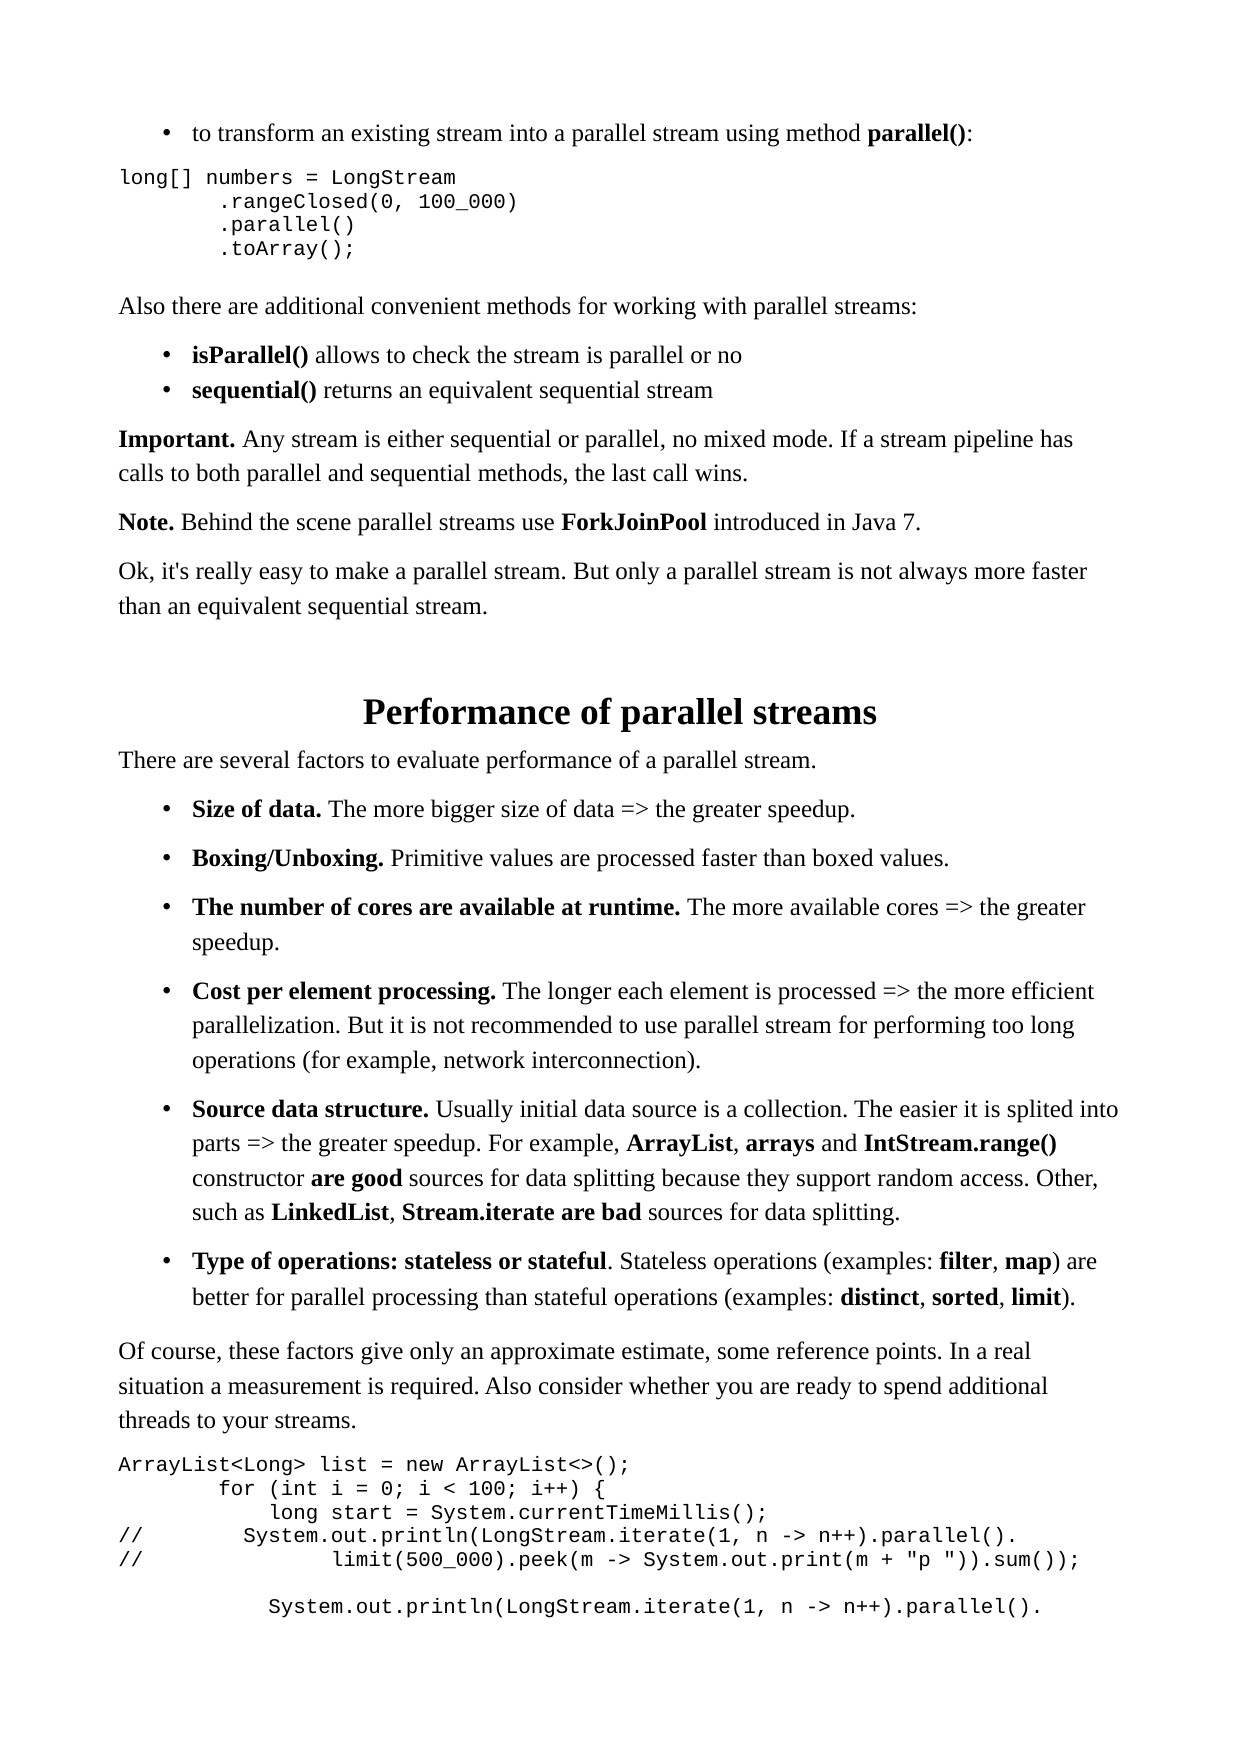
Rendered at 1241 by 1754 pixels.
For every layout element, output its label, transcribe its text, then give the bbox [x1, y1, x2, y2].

list Type of operations: stateless or stateful. Stateless operations (examples: filter, map) are better for parallel processing than stateful operations (examples: distinct, sorted, limit).﻿ [162, 1246, 1122, 1315]
text // System.out.println(LongStream.iterate(1, n -> n++).parallel(). [118, 1525, 1122, 1549]
subtitle Performance of parallel streams [118, 689, 1122, 733]
text .parallel() [118, 214, 1122, 238]
list Size of data. The more bigger size of data => the greater speedup. [162, 794, 1122, 823]
text .rangeClosed(0, 100_000) [118, 191, 1122, 214]
text Of course, these factors give only an approximate estimate, some reference points. In a real situation a measurement is required. Also consider whether you are ready to spend additional threads to your streams. [118, 1336, 1122, 1434]
text There are several factors to evaluate performance of a parallel stream. [118, 745, 1122, 774]
list to transform an existing stream into a parallel stream using method parallel(): [162, 118, 1122, 147]
text Important. Any stream is either sequential or parallel, no mixed mode. If a stream pipeline has calls to both parallel and sequential methods, the last call wins. [118, 424, 1122, 487]
list Boxing/Unboxing. Primitive values are processed faster than boxed values. [162, 843, 1122, 872]
list sequential() returns an equivalent sequential stream [162, 375, 1122, 403]
text Ok, it's really easy to make a parallel stream. But only a parallel stream is not always more faster than an equivalent sequential stream. [118, 556, 1122, 620]
text // limit(500_000).peek(m -> System.out.print(m + "p ")).sum()); [118, 1549, 1122, 1573]
text Note. Behind the scene parallel streams use ForkJoinPool introduced in Java 7. [118, 507, 1122, 536]
text for (int i = 0; i < 100; i++) { [118, 1478, 1122, 1502]
text long start = System.currentTimeMillis(); [118, 1502, 1122, 1525]
list The number of cores are available at runtime. The more available cores => the greater speedup. [162, 892, 1122, 956]
text ArrayList<Long> list = new ArrayList<>(); [118, 1454, 1122, 1478]
text Also there are additional convenient methods for working with parallel streams: [118, 291, 1122, 320]
list Cost per element processing. The longer each element is processed => the more efficient parallelization. But it is not recommended to use parallel stream for performing too long operations (for example, network interconnection). [162, 976, 1122, 1074]
text long[] numbers = LongStream [118, 167, 1122, 191]
list isParallel() allows to check the stream is parallel or no [162, 340, 1122, 369]
list Source data structure. Usually initial data source is a collection. The easier it is splited into parts => the greater speedup. For example, ArrayList, arrays and IntStream.range() constructor are good sources for data splitting because they support random access. Other, such as LinkedList, Stream.iterate are bad sources for data splitting. [162, 1094, 1122, 1226]
text System.out.println(LongStream.iterate(1, n -> n++).parallel(). [118, 1596, 1122, 1620]
text .toArray(); [118, 238, 1122, 262]
